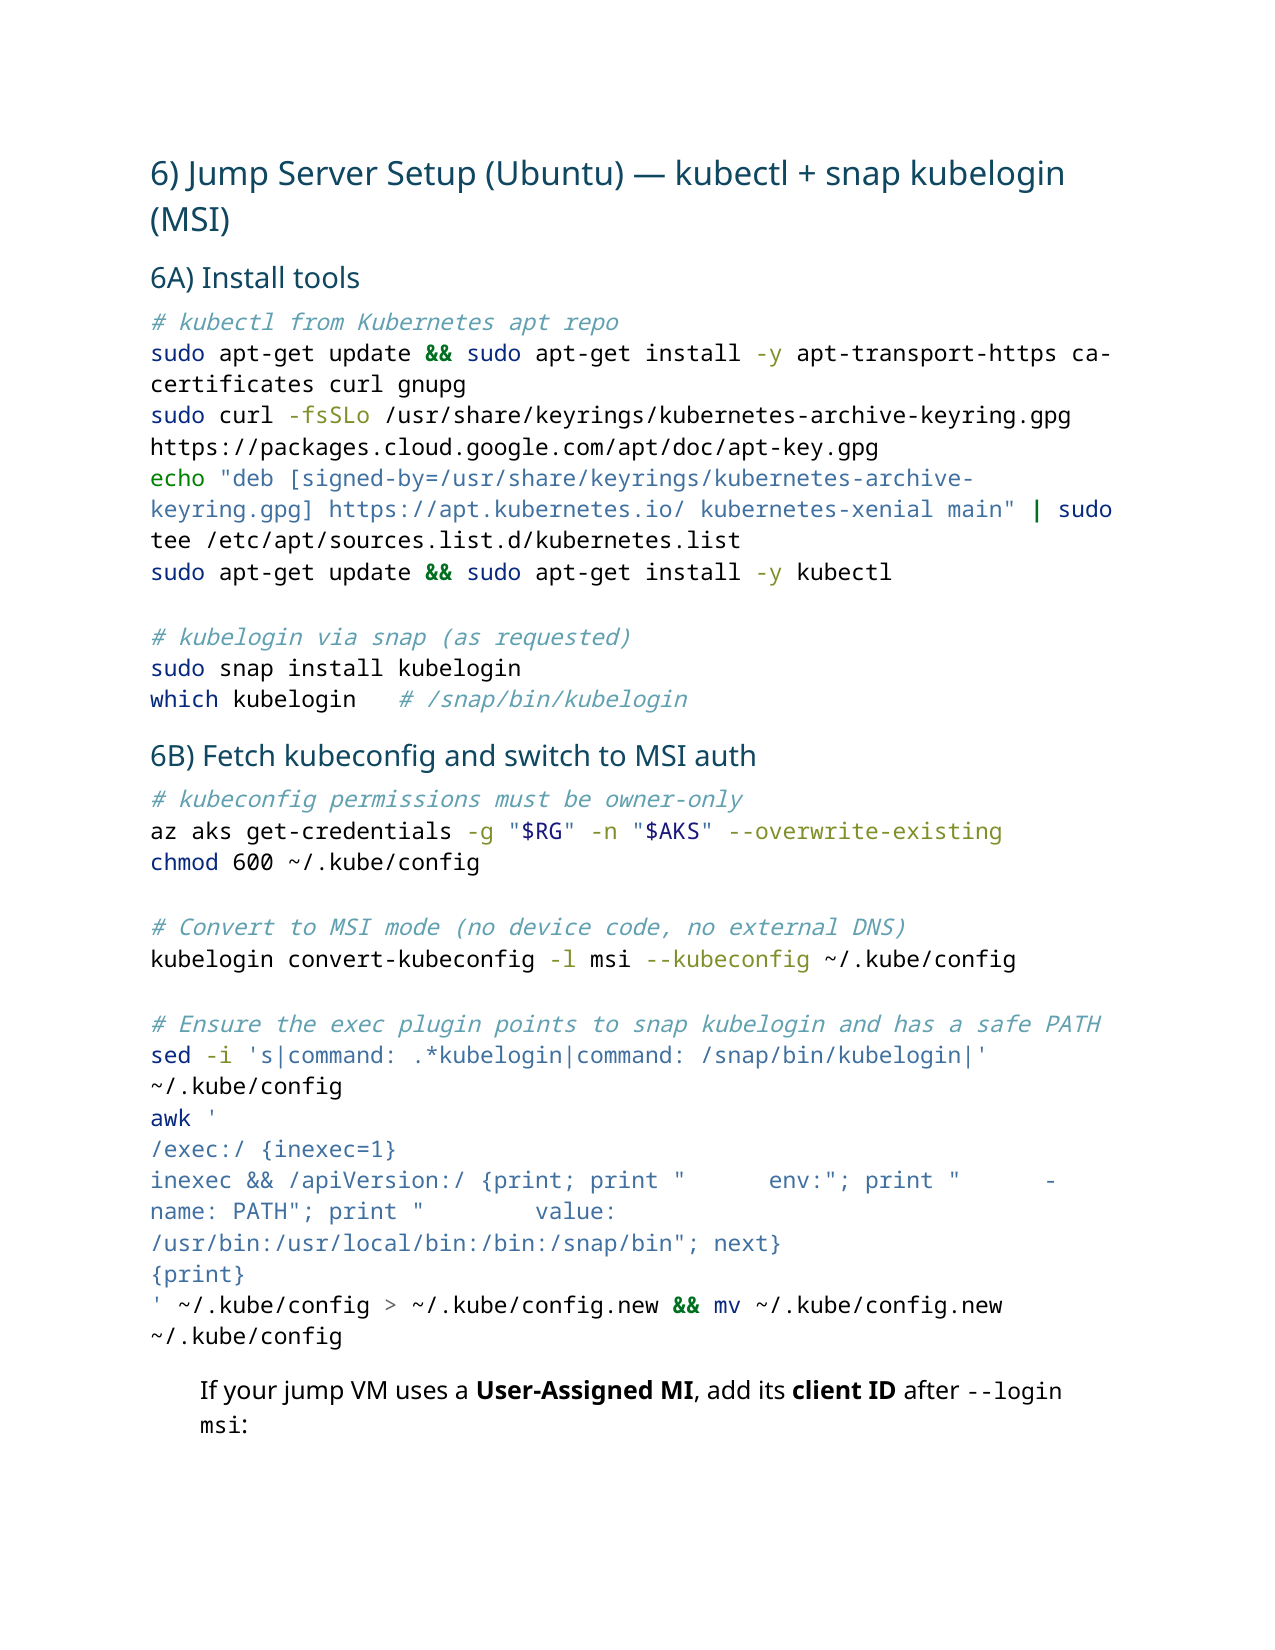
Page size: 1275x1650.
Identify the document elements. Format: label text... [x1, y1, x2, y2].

subtitle 6) Jump Server Setup (Ubuntu) — kubectl + snap kubelogin (MSI) [150, 150, 1125, 241]
subtitle 6B) Fetch kubeconfig and switch to MSI auth [150, 735, 1125, 775]
text # kubeconfig permissions must be owner-only az aks get-credentials -g "$RG" -n "$AKS" --overwrite-existing chmod 600 ~/.kube/config # Convert to MSI mode (no device code, no external DNS) kubelogin convert-kubeconfig -l msi --kubeconfig ~/.kube/config # Ensure the exec plugin points to snap kubelogin and has a safe PATH sed -i 's|command: .*kubelogin|command: /snap/bin/kubelogin|' ~/.kube/config awk ' /exec:/ {inexec=1} inexec && /apiVersion:/ {print; print " env:"; print " - name: PATH"; print " value: /usr/bin:/usr/local/bin:/bin:/snap/bin"; next} {print} ' ~/.kube/config > ~/.kube/config.new && mv ~/.kube/config.new ~/.kube/config [150, 783, 1125, 1352]
text If your jump VM uses a User-Assigned MI, add its client ID after --login msi: [200, 1372, 1075, 1441]
subtitle 6A) Install tools [150, 257, 1125, 297]
text # kubectl from Kubernetes apt repo sudo apt-get update && sudo apt-get install -y apt-transport-https ca-certificates curl gnupg sudo curl -fsSLo /usr/share/keyrings/kubernetes-archive-keyring.gpg https://packages.cloud.google.com/apt/doc/apt-key.gpg echo "deb [signed-by=/usr/share/keyrings/kubernetes-archive-keyring.gpg] https://apt.kubernetes.io/ kubernetes-xenial main" | sudo tee /etc/apt/sources.list.d/kubernetes.list sudo apt-get update && sudo apt-get install -y kubectl # kubelogin via snap (as requested) sudo snap install kubelogin which kubelogin # /snap/bin/kubelogin [150, 306, 1125, 714]
